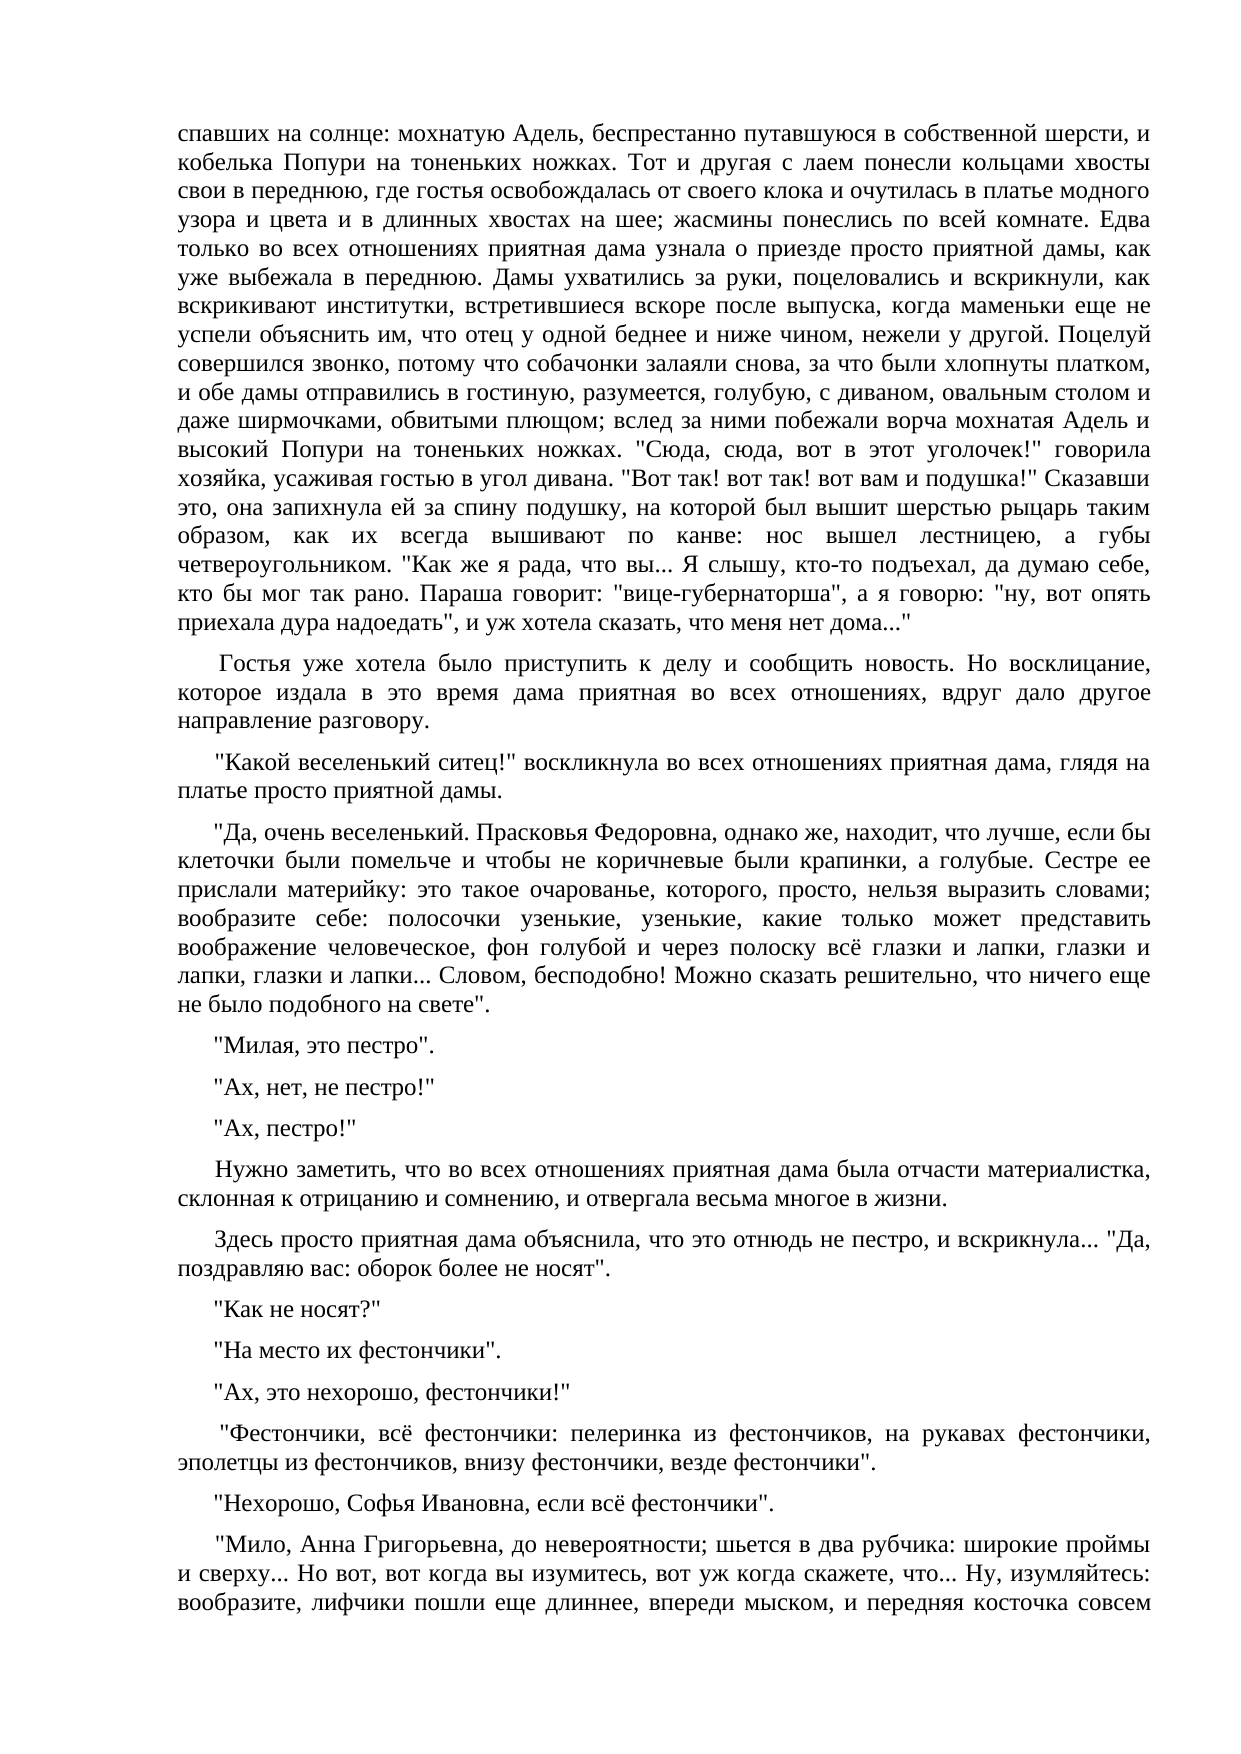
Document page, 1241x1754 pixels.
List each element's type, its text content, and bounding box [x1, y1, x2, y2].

text Здесь просто приятная дама объяснила, что это отнюдь не пестро, и вскрикнула... "Да, поздравляю вас: оборок более не носят". [177, 1224, 1152, 1282]
text "Милая, это пестро". [177, 1031, 1152, 1059]
text Нужно заметить, что во всех отношениях приятная дама была отчасти материалистка, склонная к отрицанию и сомнению, и отвергала весьма многое в жизни. [177, 1154, 1152, 1212]
text "Как не носят?" [177, 1294, 1152, 1323]
text "Ах, пестро!" [177, 1113, 1152, 1142]
text "Фестончики, всё фестончики: пелеринка из фестончиков, на рукавах фестончики, эполетцы из фестончиков, внизу фестончики, везде фестончики". [177, 1418, 1152, 1476]
text Гостья уже хотела было приступить к делу и сообщить новость. Но восклицание, которое издала в это время дама приятная во всех отношениях, вдруг дало другое направление разговору. [177, 648, 1152, 734]
text "Да, очень веселенький. Прасковья Федоровна, однако же, находит, что лучше, если бы клеточки были помельче и чтобы не коричневые были крапинки, а голубые. Сестре ее прислали материйку: это такое очарованье, которого, просто, нельзя выразить словами; вообразите себе: полосочки узенькие, узенькие, какие только может представить воображение человеческое, фон голубой и через полоску всё глазки и лапки, глазки и лапки, глазки и лапки... Словом, бесподобно! Можно сказать решительно, что ничего еще не было подобного на свете". [177, 817, 1152, 1018]
text "На место их фестончики". [177, 1336, 1152, 1364]
text "Ах, это нехорошо, фестончики!" [177, 1377, 1152, 1406]
text "Ах, нет, не пестро!" [177, 1072, 1152, 1101]
text "Мило, Анна Григорьевна, до невероятности; шьется в два рубчика: широкие проймы и сверху... Но вот, вот когда вы изумитесь, вот уж когда скажете, что... Ну, изумляйтесь: вообразите, лифчики пошли еще длиннее, впереди мыском, и передняя косточка совсем [177, 1529, 1152, 1616]
text спавших на солнце: мохнатую Адель, беспрестанно путавшуюся в собственной шерсти, и кобелька Попури на тоненьких ножках. Тот и другая с лаем понесли кольцами хвосты свои в переднюю, где гостья освобождалась от своего клока и очутилась в платье модного узора и цвета и в длинных хвостах на шее; жасмины понеслись по всей комнате. Едва только во всех отношениях приятная дама узнала о приезде просто приятной дамы, как уже выбежала в переднюю. Дамы ухватились за руки, поцеловались и вскрикнули, как вскрикивают институтки, встретившиеся вскоре после выпуска, когда маменьки еще не успели объяснить им, что отец у одной беднее и ниже чином, нежели у другой. Поцелуй совершился звонко, потому что собачонки залаяли снова, за что были хлопнуты платком, и обе дамы отправились в гостиную, разумеется, голубую, с диваном, овальным столом и даже ширмочками, обвитыми плющом; вслед за ними побежали ворча мохнатая Адель и высокий Попури на тоненьких ножках. "Сюда, сюда, вот в этот уголочек!" говорила хозяйка, усаживая гостью в угол дивана. "Вот так! вот так! вот вам и подушка!" Сказавши это, она запихнула ей за спину подушку, на которой был вышит шерстью рыцарь таким образом, как их всегда вышивают по канве: нос вышел лестницею, а губы четвероугольником. "Как же я рада, что вы... Я слышу, кто-то подъехал, да думаю себе, кто бы мог так рано. Параша говорит: "вице-губернаторша", а я говорю: "ну, вот опять приехала дура надоедать", и уж хотела сказать, что меня нет дома..." [177, 118, 1152, 636]
text "Нехорошо, Софья Ивановна, если всё фестончики". [177, 1488, 1152, 1517]
text "Какой веселенький ситец!" воскликнула во всех отношениях приятная дама, глядя на платье просто приятной дамы. [177, 747, 1152, 804]
